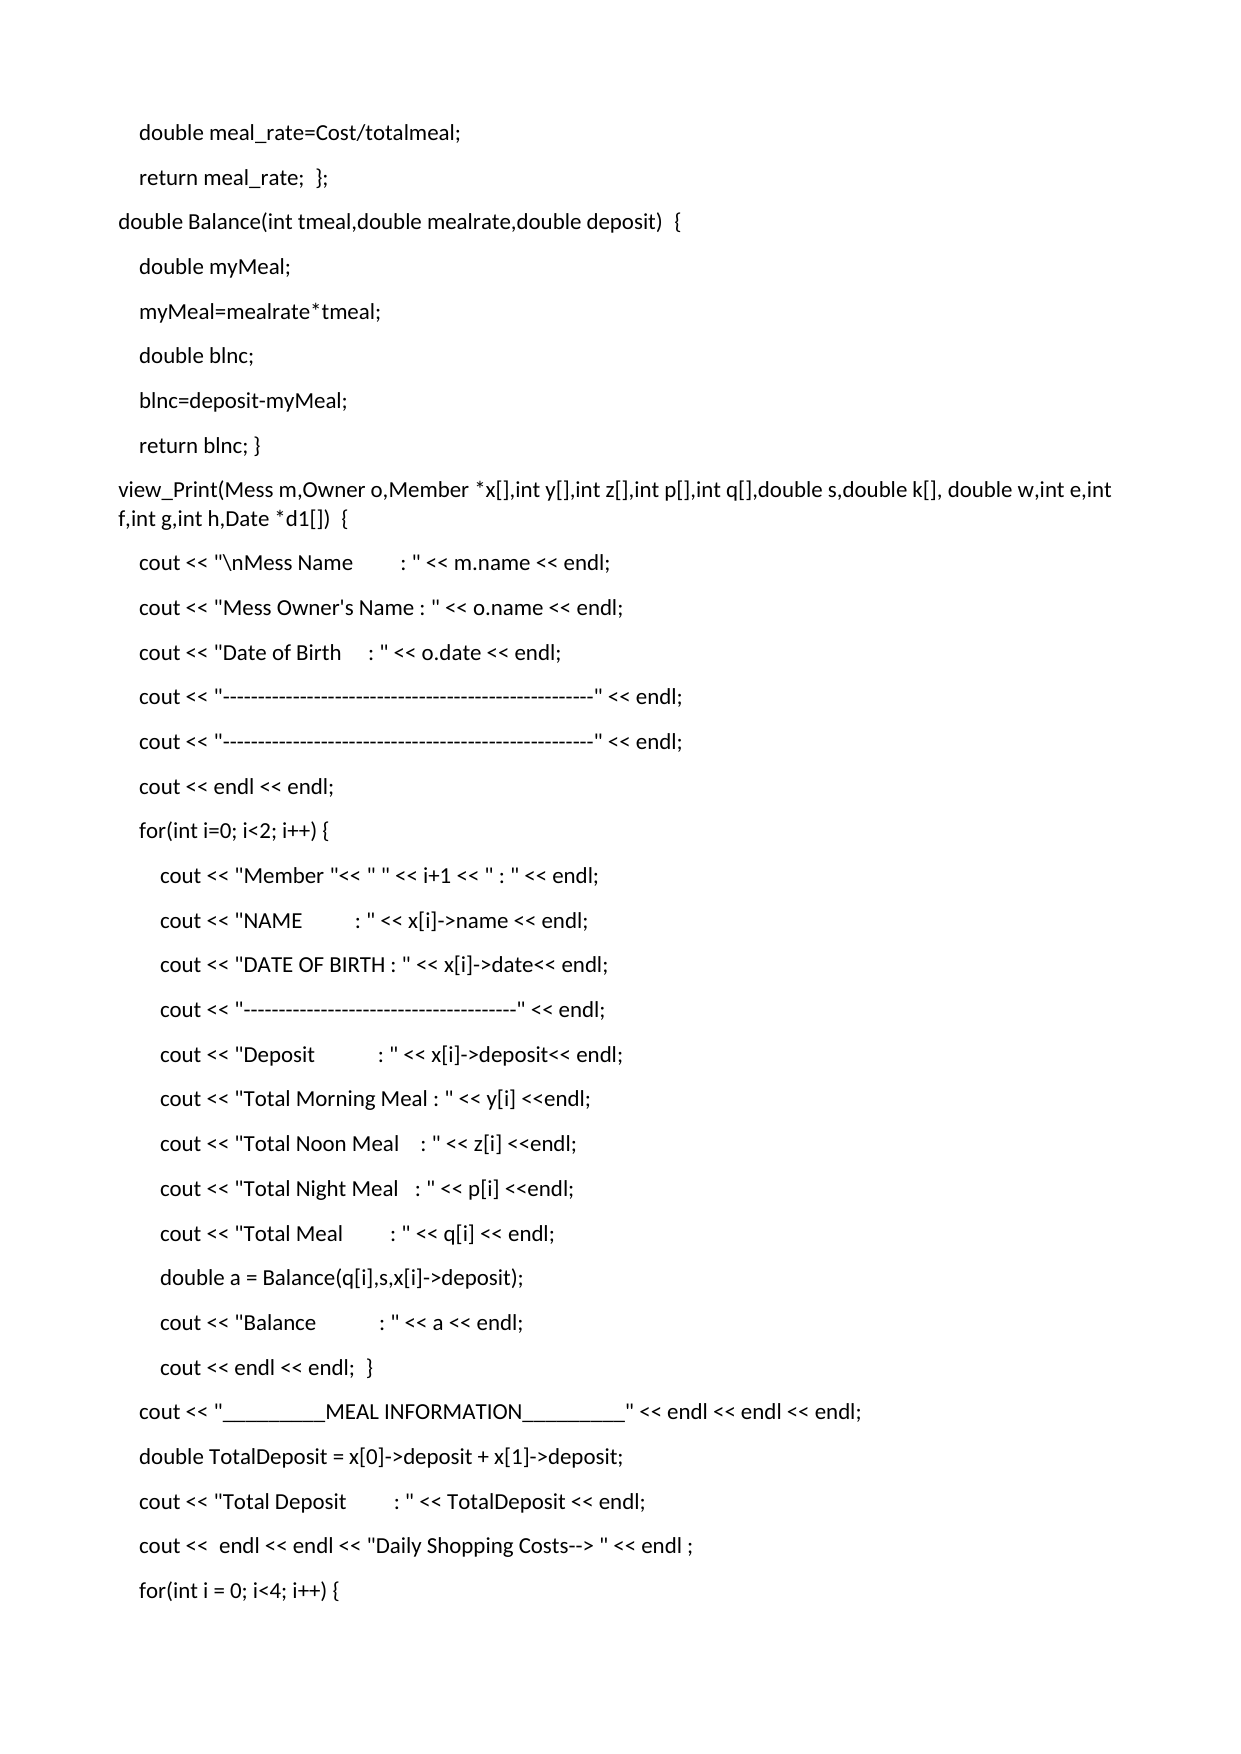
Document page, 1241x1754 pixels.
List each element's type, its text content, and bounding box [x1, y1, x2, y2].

text cout << endl << endl; } [118, 1353, 1122, 1381]
text return meal_rate; }; [118, 163, 1122, 191]
text view_Print(Mess m,Owner o,Member *x[],int y[],int z[],int p[],int q[],double s,double k[], double w,int e,int f,int g,int h,Date *d1[]) { [118, 476, 1122, 532]
text cout << "---------------------------------------" << endl; [118, 995, 1122, 1023]
text double Balance(int tmeal,double mealrate,double deposit) { [118, 207, 1122, 236]
text cout << "DATE OF BIRTH : " << x[i]->date<< endl; [118, 951, 1122, 978]
text blnc=deposit-myMeal; [118, 386, 1122, 414]
text cout << "_________MEAL INFORMATION_________" << endl << endl << endl; [118, 1397, 1122, 1425]
text double myMeal; [118, 252, 1122, 280]
text cout << "Mess Owner's Name : " << o.name << endl; [118, 593, 1122, 621]
text cout << "Total Deposit : " << TotalDeposit << endl; [118, 1487, 1122, 1515]
text double blnc; [118, 342, 1122, 369]
text myMeal=mealrate*tmeal; [118, 297, 1122, 325]
text cout << "Balance : " << a << endl; [118, 1308, 1122, 1336]
text double a = Balance(q[i],s,x[i]->deposit); [118, 1263, 1122, 1291]
text cout << "NAME : " << x[i]->name << endl; [118, 906, 1122, 934]
text cout << "-----------------------------------------------------" << endl; [118, 682, 1122, 710]
text cout << endl << endl << "Daily Shopping Costs--> " << endl ; [118, 1531, 1122, 1559]
text cout << "Total Night Meal : " << p[i] <<endl; [118, 1174, 1122, 1202]
text cout << endl << endl; [118, 772, 1122, 800]
text cout << "Total Meal : " << q[i] << endl; [118, 1219, 1122, 1247]
text cout << "Member "<< " " << i+1 << " : " << endl; [118, 861, 1122, 889]
text cout << "Total Noon Meal : " << z[i] <<endl; [118, 1129, 1122, 1157]
text cout << "Date of Birth : " << o.date << endl; [118, 638, 1122, 666]
text double TotalDeposit = x[0]->deposit + x[1]->deposit; [118, 1442, 1122, 1470]
text for(int i = 0; i<4; i++) { [118, 1576, 1122, 1604]
text cout << "Deposit : " << x[i]->deposit<< endl; [118, 1040, 1122, 1068]
text cout << "Total Morning Meal : " << y[i] <<endl; [118, 1084, 1122, 1113]
text for(int i=0; i<2; i++) { [118, 816, 1122, 844]
text cout << "\nMess Name : " << m.name << endl; [118, 548, 1122, 576]
text cout << "-----------------------------------------------------" << endl; [118, 727, 1122, 755]
text return blnc; } [118, 431, 1122, 459]
text double meal_rate=Cost/totalmeal; [118, 118, 1122, 146]
